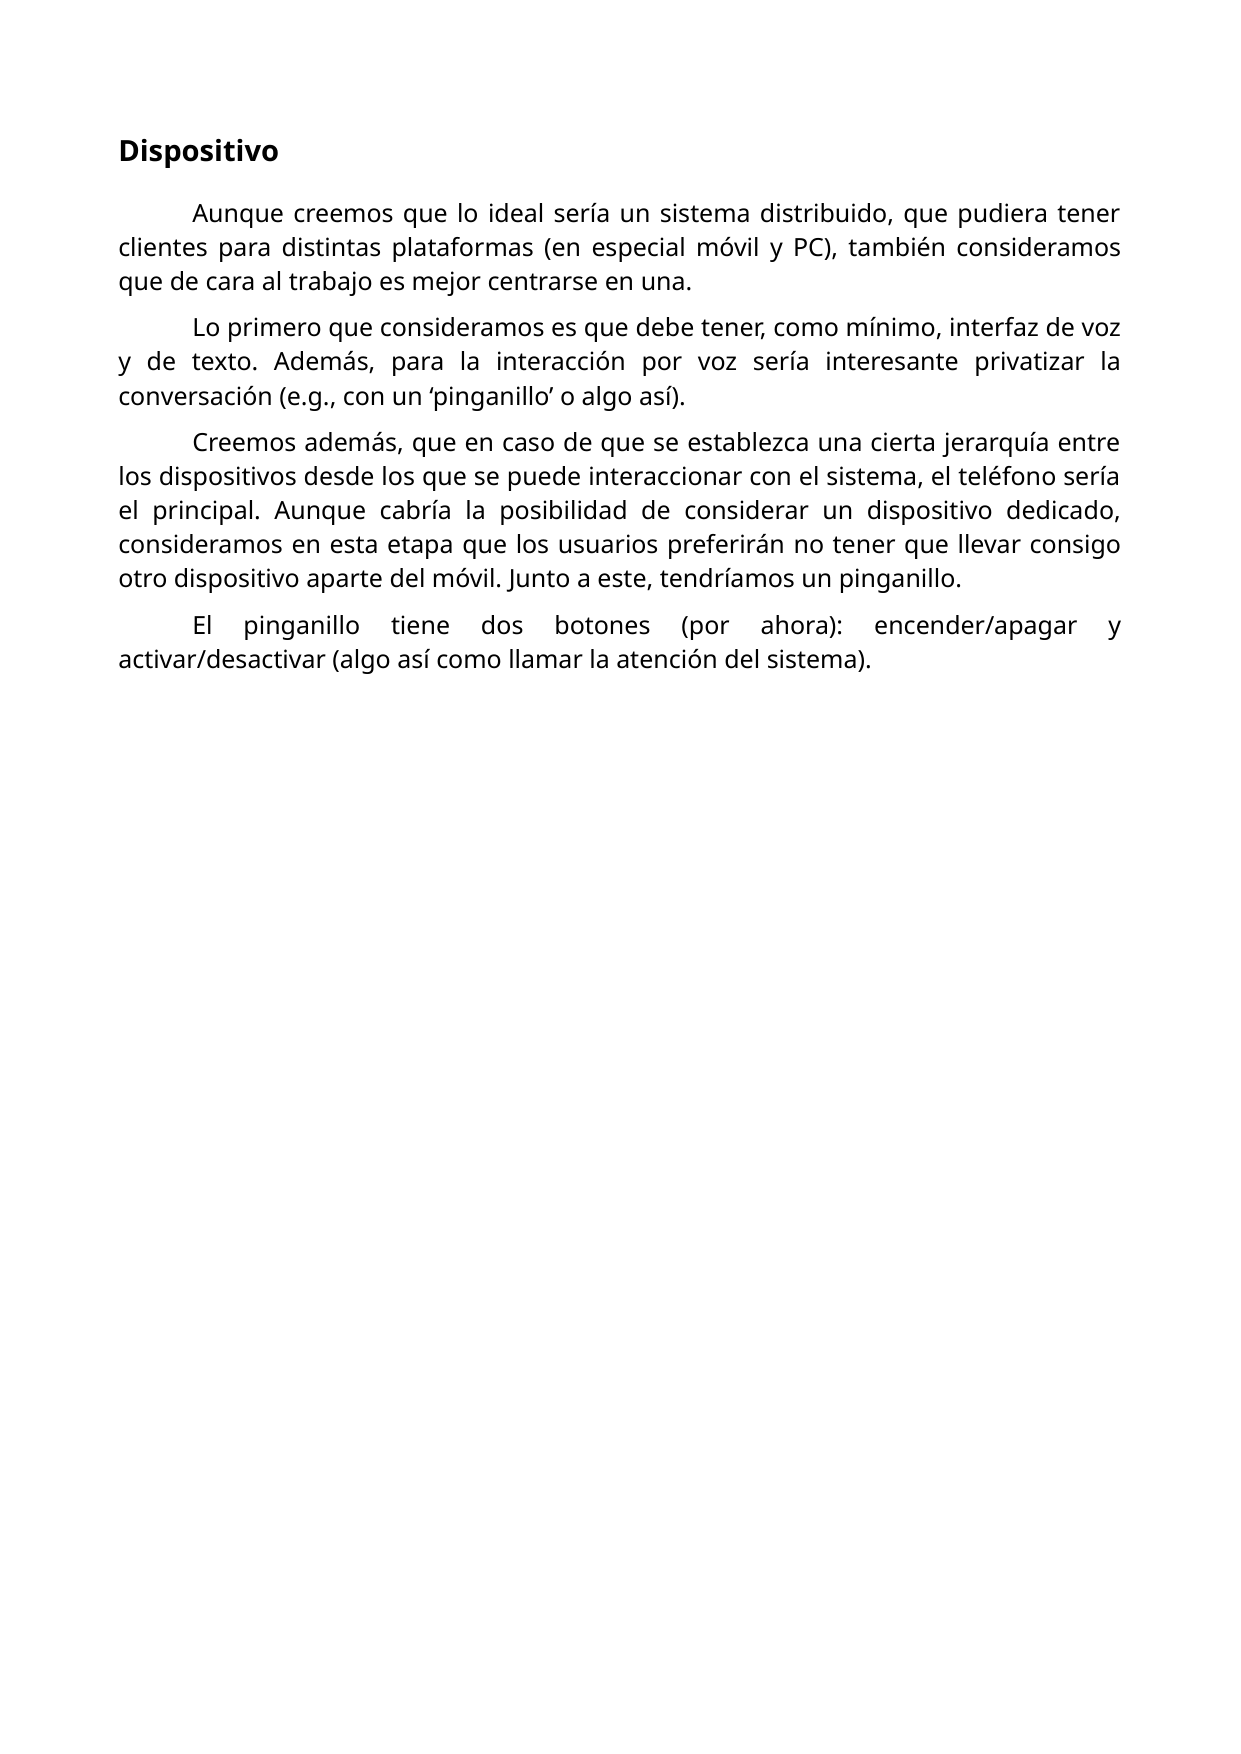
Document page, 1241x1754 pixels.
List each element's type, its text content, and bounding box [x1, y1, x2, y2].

text Aunque creemos que lo ideal sería un sistema distribuido, que pudiera tener clientes para distintas plataformas (en especial móvil y PC), también consideramos que de cara al trabajo es mejor centrarse en una. [118, 195, 1122, 297]
text El pinganillo tiene dos botones (por ahora): encender/apagar y activar/desactivar (algo así como llamar la atención del sistema). [118, 607, 1122, 676]
text Lo primero que consideramos es que debe tener, como mínimo, interfaz de voz y de texto. Además, para la interacción por voz sería interesante privatizar la conversación (e.g., con un ‘pinganillo’ o algo así). [118, 310, 1122, 412]
text Dispositivo [118, 131, 1122, 170]
text Creemos además, que en caso de que se establezca una cierta jerarquía entre los dispositivos desde los que se puede interaccionar con el sistema, el teléfono sería el principal. Aunque cabría la posibilidad de considerar un dispositivo dedicado, consideramos en esta etapa que los usuarios preferirán no tener que llevar consigo otro dispositivo aparte del móvil. Junto a este, tendríamos un pinganillo. [118, 425, 1122, 595]
